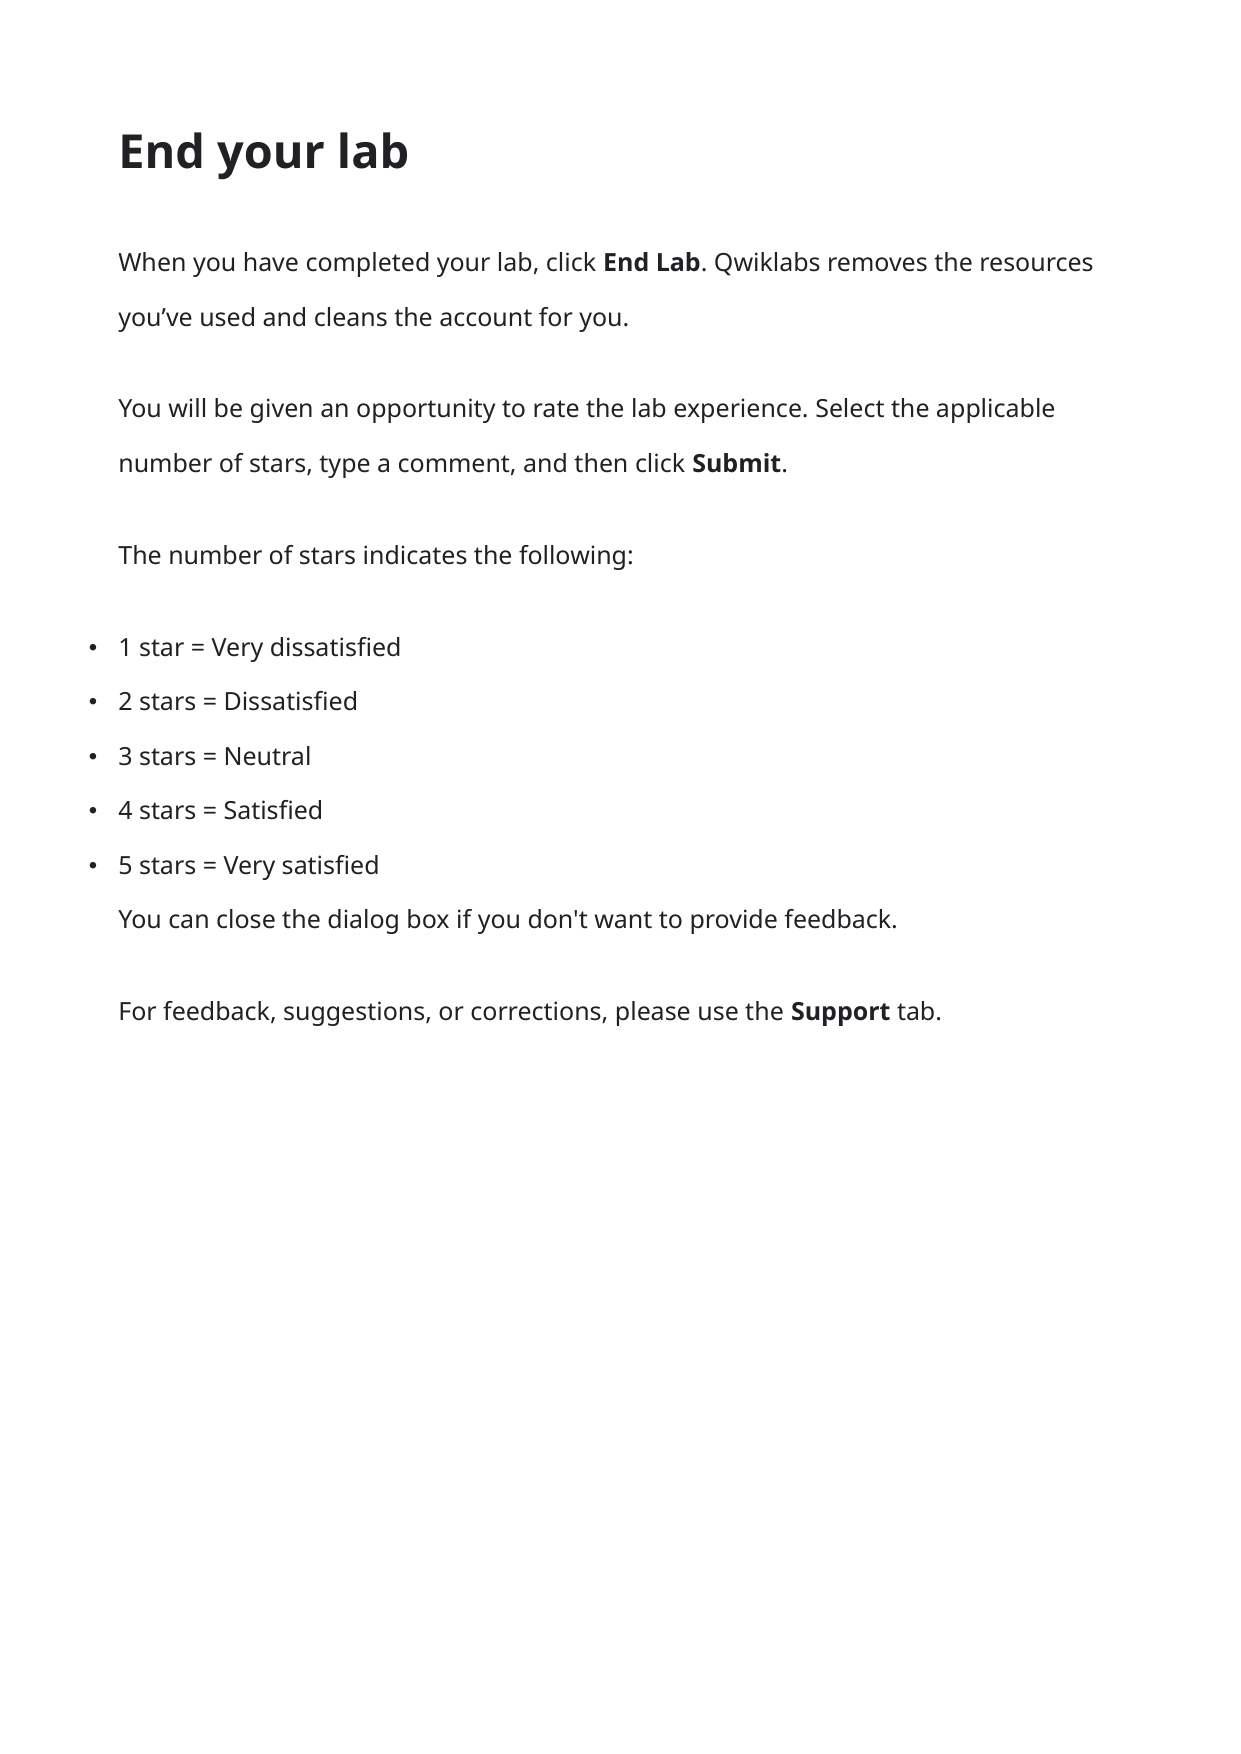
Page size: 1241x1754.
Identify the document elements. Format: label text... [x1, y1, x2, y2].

list 4 stars = Satisfied [118, 793, 1122, 827]
list 2 stars = Dissatisfied [118, 684, 1122, 718]
list 5 stars = Very satisfied [118, 847, 1122, 882]
text When you have completed your lab, click End Lab. Qwiklabs removes the resources you’ve used and cleans the account for you. [118, 245, 1122, 333]
text For feedback, suggestions, or corrections, please use the Support tab. [118, 994, 1122, 1028]
text The number of stars indicates the following: [118, 538, 1122, 572]
text You will be given an opportunity to rate the lab experience. Select the applicable number of stars, type a comment, and then click Submit. [118, 391, 1122, 480]
list 1 star = Very dissatisfied [118, 629, 1122, 664]
text You can close the dialog box if you don't want to provide feedback. [118, 902, 1122, 936]
subtitle End your lab [118, 118, 1122, 182]
list 3 stars = Neutral [118, 738, 1122, 773]
